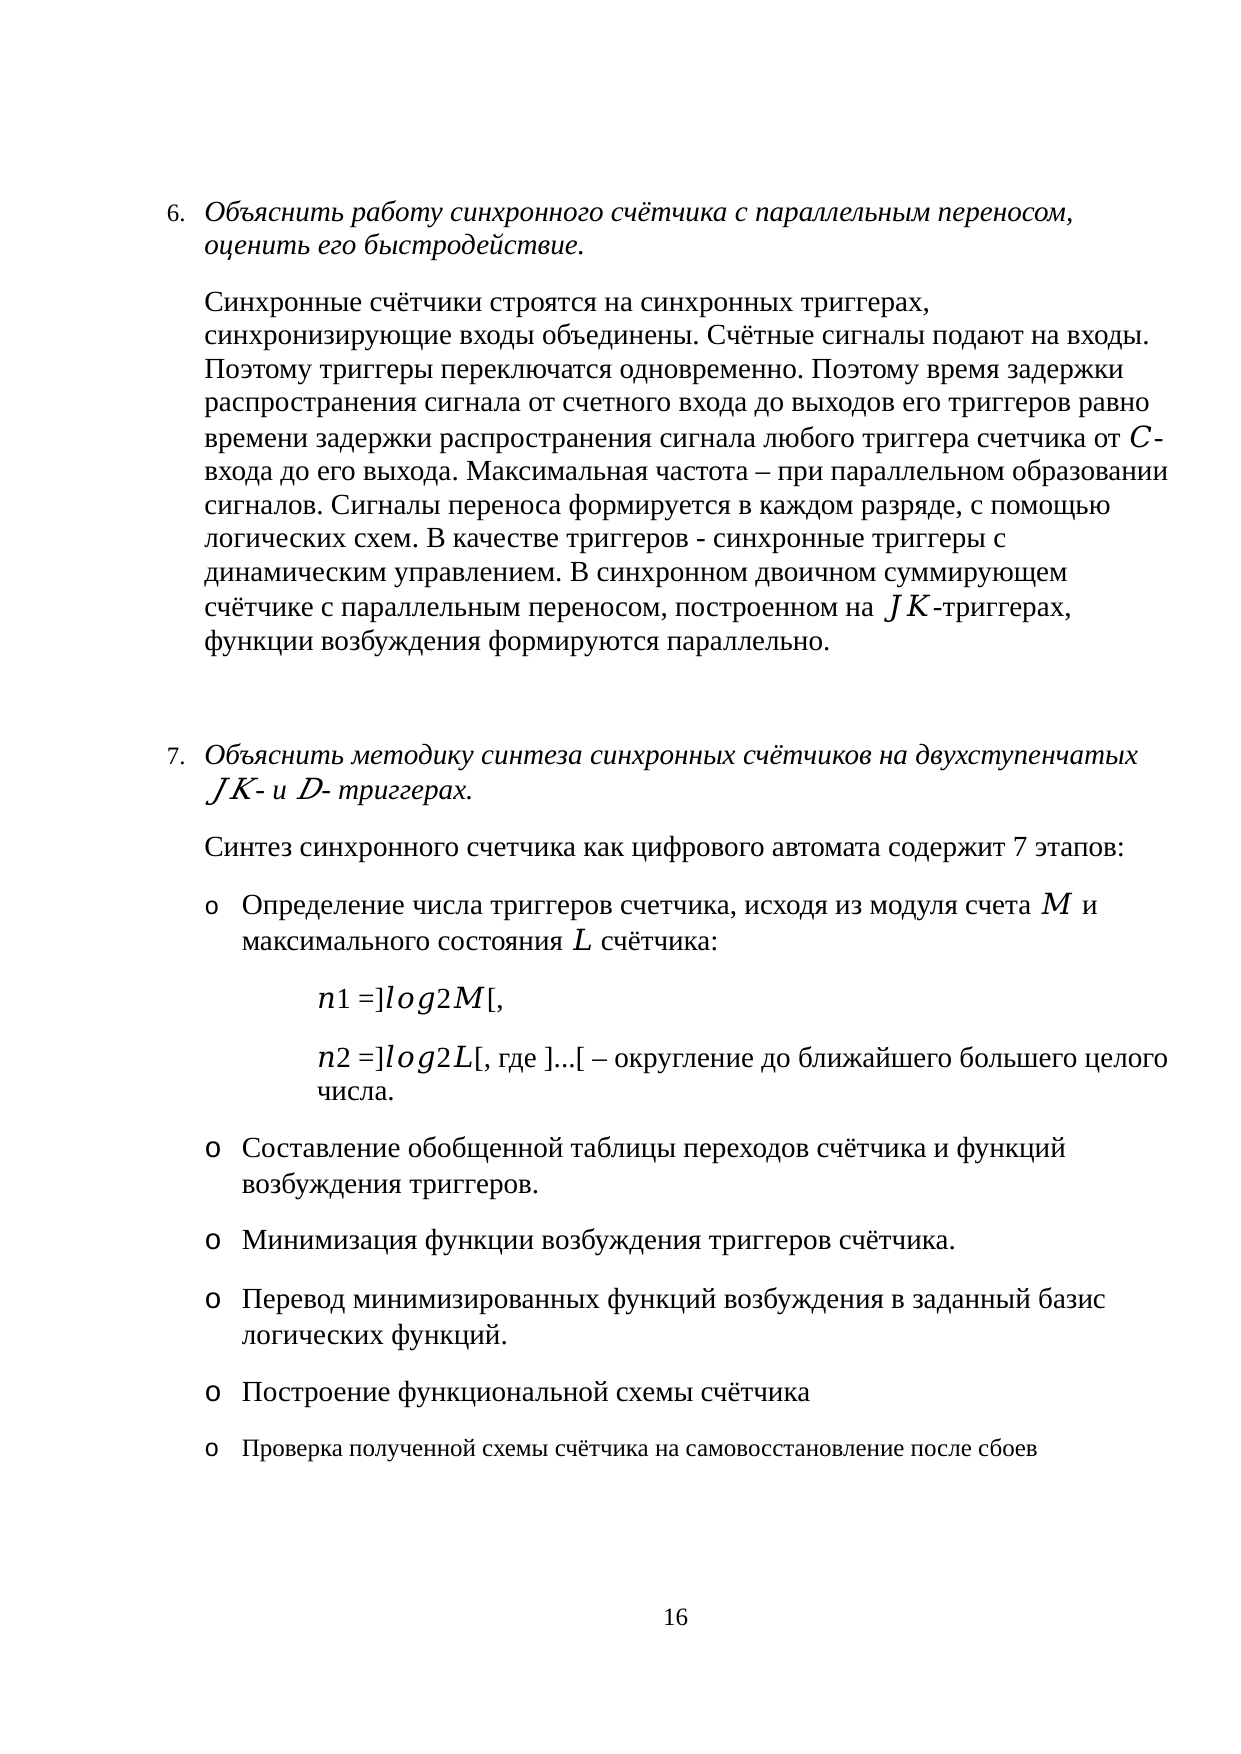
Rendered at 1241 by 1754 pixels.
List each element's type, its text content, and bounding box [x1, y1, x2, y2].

list 𝑛1 =]𝑙𝑜𝑔2𝑀[, [317, 980, 1184, 1015]
list Перевод минимизированных функций возбуждения в заданный базис логических функций. [204, 1281, 1184, 1351]
list Проверка полученной схемы счётчика на самовосстановление после сбоев [204, 1433, 1184, 1463]
list Составление обобщенной таблицы переходов счётчика и функций возбуждения триггеров. [204, 1130, 1184, 1199]
list 𝑛2 =]𝑙𝑜𝑔2𝐿[, где ]...[ – округление до ближайшего большего целого числа. [317, 1038, 1184, 1107]
list Определение числа триггеров счетчика, исходя из модуля счета 𝑀 и максимального состояния 𝐿 счётчика: [204, 885, 1184, 957]
list Построение функциональной схемы счётчика [204, 1374, 1184, 1410]
list Минимизация функции возбуждения триггеров счётчика. [204, 1222, 1184, 1258]
list Синтез синхронного счетчика как цифрового автомата содержит 7 этапов: [204, 829, 1184, 862]
list Объяснить методику синтеза синхронных счётчиков на двухступенчатых 𝐽𝐾- и 𝐷- триггерах. [167, 736, 1184, 806]
list Объяснить работу синхронного счётчика с параллельным переносом, оценить его быстродействие. [167, 194, 1184, 261]
list Синхронные счётчики строятся на синхронных триггерах, синхронизирующие входы объединены. Счётные сигналы подают на входы. Поэтому триггеры переключатся одновременно. Поэтому время задержки распространения сигнала от счетного входа до выходов его триггеров равно времени задержки распространения сигнала любого триггера счетчика от 𝐶- входа до его выхода. Максимальная частота – при параллельном образовании сигналов. Сигналы переноса формируется в каждом разряде, с помощью логических схем. В качестве триггеров - синхронные триггеры с динамическим управлением. В синхронном двоичном суммирующем счётчике с параллельным переносом, построенном на 𝐽𝐾-триггерах, функции возбуждения формируются параллельно. [204, 284, 1184, 656]
